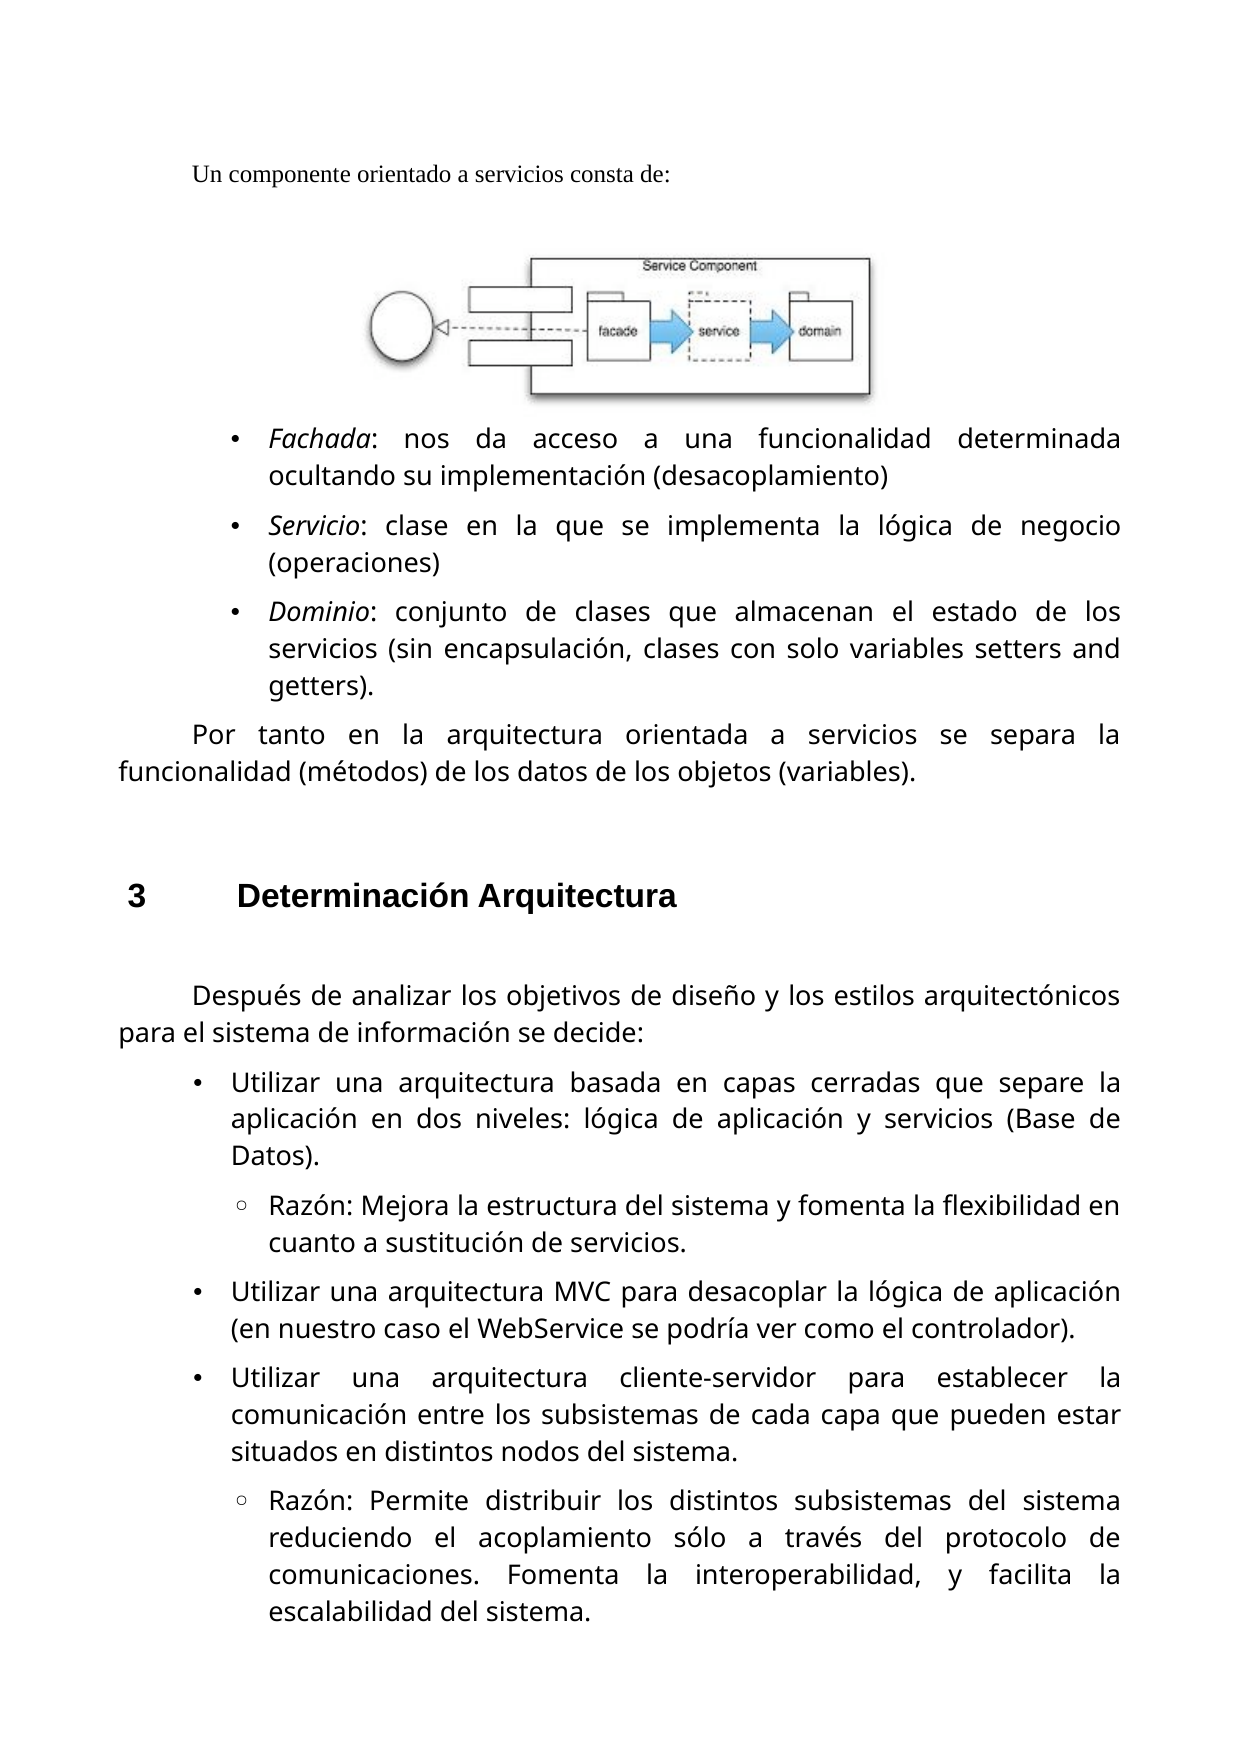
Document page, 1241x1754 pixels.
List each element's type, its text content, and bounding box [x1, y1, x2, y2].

list Razón: Permite distribuir los distintos subsistemas del sistema reduciendo el acoplamiento sólo a través del protocolo de comunicaciones. Fomenta la interoperabilidad, y facilita la escalabilidad del sistema. [231, 1482, 1122, 1629]
list Fachada: nos da acceso a una funcionalidad determinada ocultando su implementación (desacoplamiento) [231, 242, 1122, 494]
text Después de analizar los objetivos de diseño y los estilos arquitectónicos para el sistema de información se decide: [118, 977, 1122, 1051]
list Utilizar una arquitectura MVC para desacoplar la lógica de aplicación (en nuestro caso el WebService se podría ver como el controlador). [193, 1272, 1122, 1346]
list Razón: Mejora la estructura del sistema y fomenta la flexibilidad en cuanto a sustitución de servicios. [231, 1186, 1122, 1260]
picture [349, 241, 891, 420]
list Utilizar una arquitectura cliente-servidor para establecer la comunicación entre los subsistemas de cada capa que pueden estar situados en distintos nodos del sistema. [193, 1359, 1122, 1469]
text Un componente orientado a servicios consta de: [118, 159, 1122, 188]
subtitle Determinación Arquitectura [118, 876, 1122, 915]
text Por tanto en la arquitectura orientada a servicios se separa la funcionalidad (métodos) de los datos de los objetos (variables). [118, 716, 1122, 789]
list Servicio: clase en la que se implementa la lógica de negocio (operaciones) [231, 506, 1122, 580]
list Utilizar una arquitectura basada en capas cerradas que separe la aplicación en dos niveles: lógica de aplicación y servicios (Base de Datos). [193, 1063, 1122, 1174]
list Dominio: conjunto de clases que almacenan el estado de los servicios (sin encapsulación, clases con solo variables setters and getters). [231, 592, 1122, 703]
